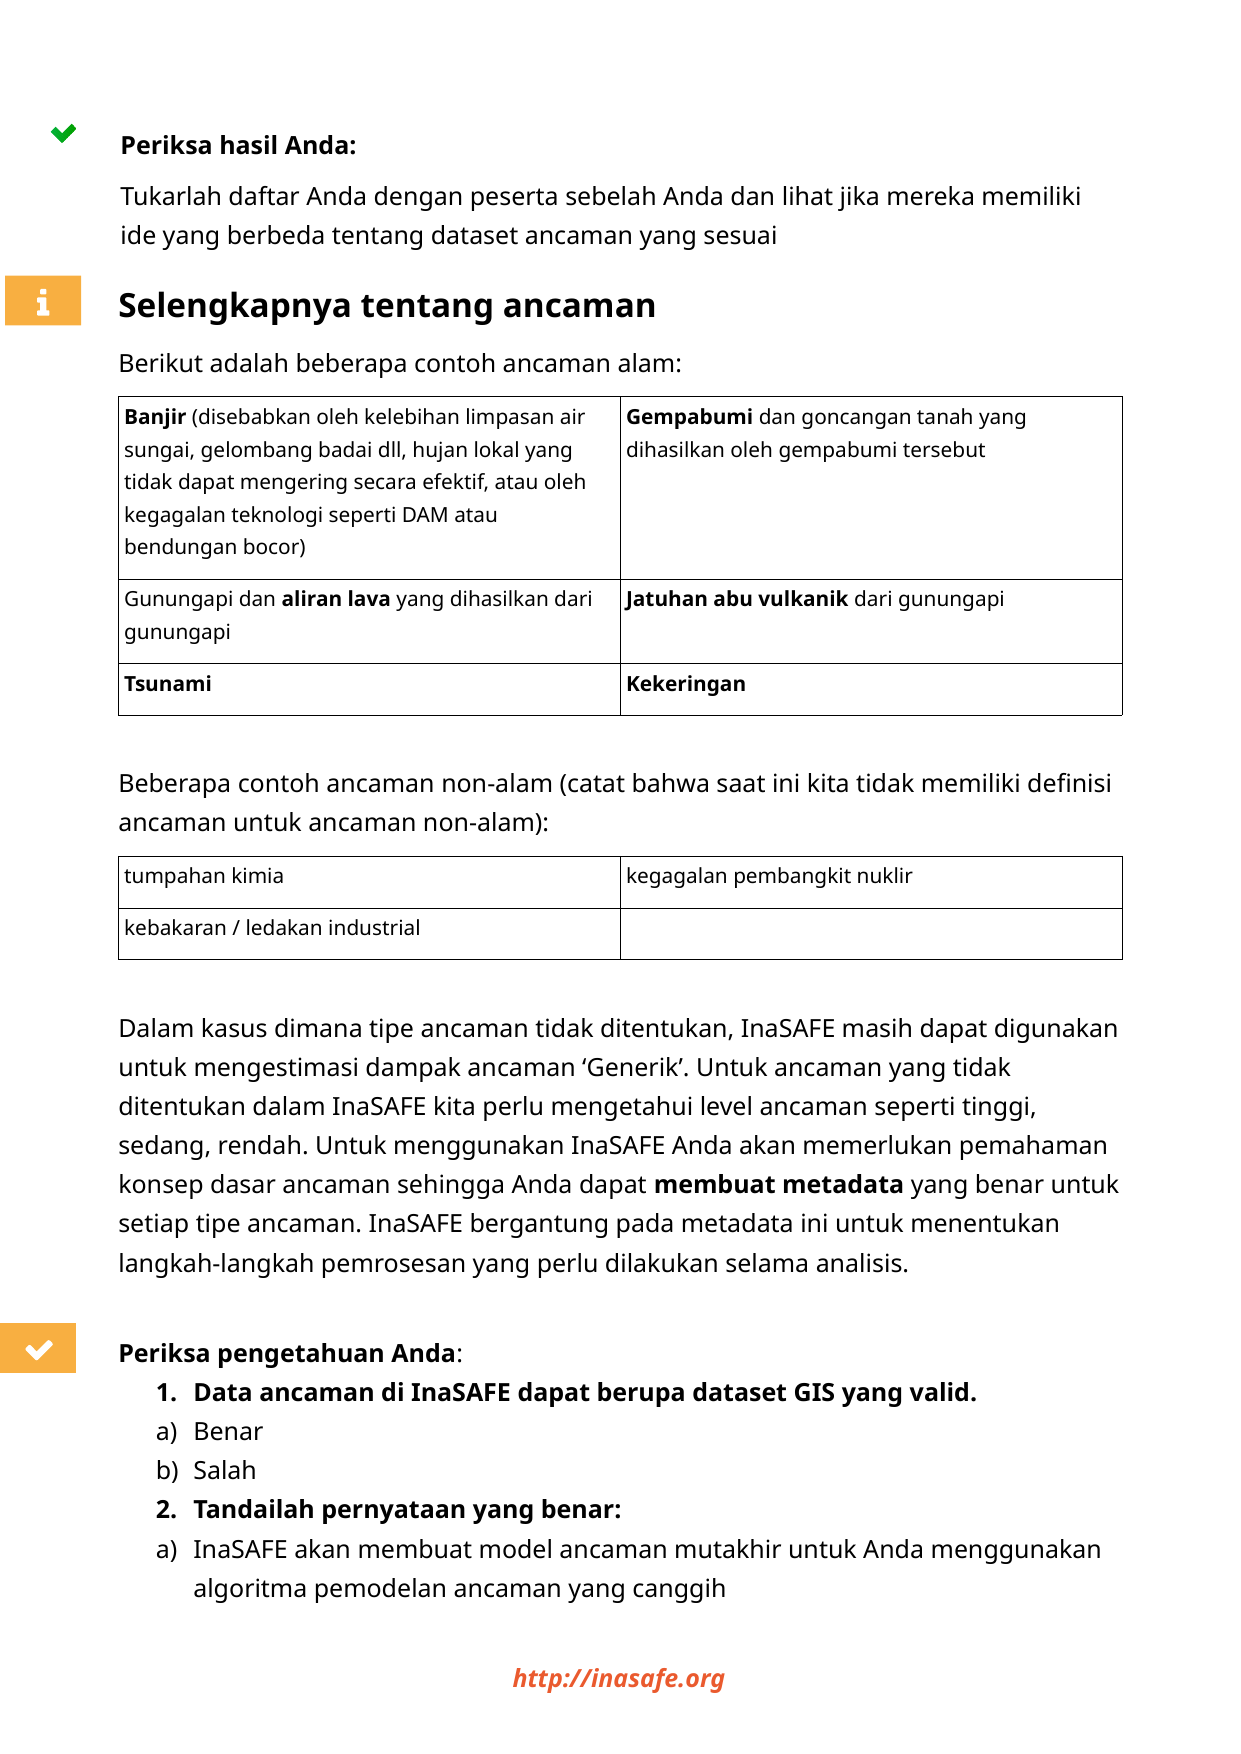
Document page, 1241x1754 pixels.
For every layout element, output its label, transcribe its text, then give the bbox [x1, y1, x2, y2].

table_header tumpahan kimia [119, 857, 620, 907]
list Tandailah pernyataan yang benar: [156, 1492, 1122, 1526]
table_cell [621, 909, 1122, 959]
text Dalam kasus dimana tipe ancaman tidak ditentukan, InaSAFE masih dapat digunakan untuk mengestimasi dampak ancaman ‘Generik’. Untuk ancaman yang tidak ditentukan dalam InaSAFE kita perlu mengetahui level ancaman seperti tinggi, sedang, rendah. Untuk menggunakan InaSAFE Anda akan memerlukan pemahaman konsep dasar ancaman sehingga Anda dapat membuat metadata yang benar untuk setiap tipe ancaman. InaSAFE bergantung pada metadata ini untuk menentukan langkah-langkah pemrosesan yang perlu dilakukan selama analisis. [118, 1010, 1122, 1279]
table_cell Jatuhan abu vulkanik dari gunungapi [621, 580, 1122, 663]
table_header kegagalan pembangkit nuklir [621, 857, 1122, 907]
text Berikut adalah beberapa contoh ancaman alam: [118, 345, 1122, 379]
text Beberapa contoh ancaman non-alam (catat bahwa saat ini kita tidak memiliki definisi ancaman untuk ancaman non-alam): [118, 766, 1122, 839]
table_cell Kekeringan [621, 664, 1122, 714]
table_cell kebakaran / ledakan industrial [119, 909, 620, 959]
table_header Banjir (disebabkan oleh kelebihan limpasan air sungai, gelombang badai dll, hujan lokal yang tidak dapat mengering secara efektif, atau oleh kegagalan teknologi seperti DAM atau bendungan bocor) [119, 397, 620, 578]
list Benar [156, 1414, 1122, 1448]
list Salah [156, 1453, 1122, 1487]
text Periksa pengetahuan Anda: [118, 1335, 1122, 1369]
table_header Gempabumi dan goncangan tanah yang dihasilkan oleh gempabumi tersebut [621, 397, 1122, 578]
table_cell Gunungapi dan aliran lava yang dihasilkan dari gunungapi [119, 580, 620, 663]
list InaSAFE akan membuat model ancaman mutakhir untuk Anda menggunakan algoritma pemodelan ancaman yang canggih [156, 1531, 1122, 1604]
list Data ancaman di InaSAFE dapat berupa dataset GIS yang valid. [156, 1374, 1122, 1409]
table_cell Tsunami [119, 664, 620, 714]
subtitle Selengkapnya tentang ancaman [118, 281, 1122, 327]
